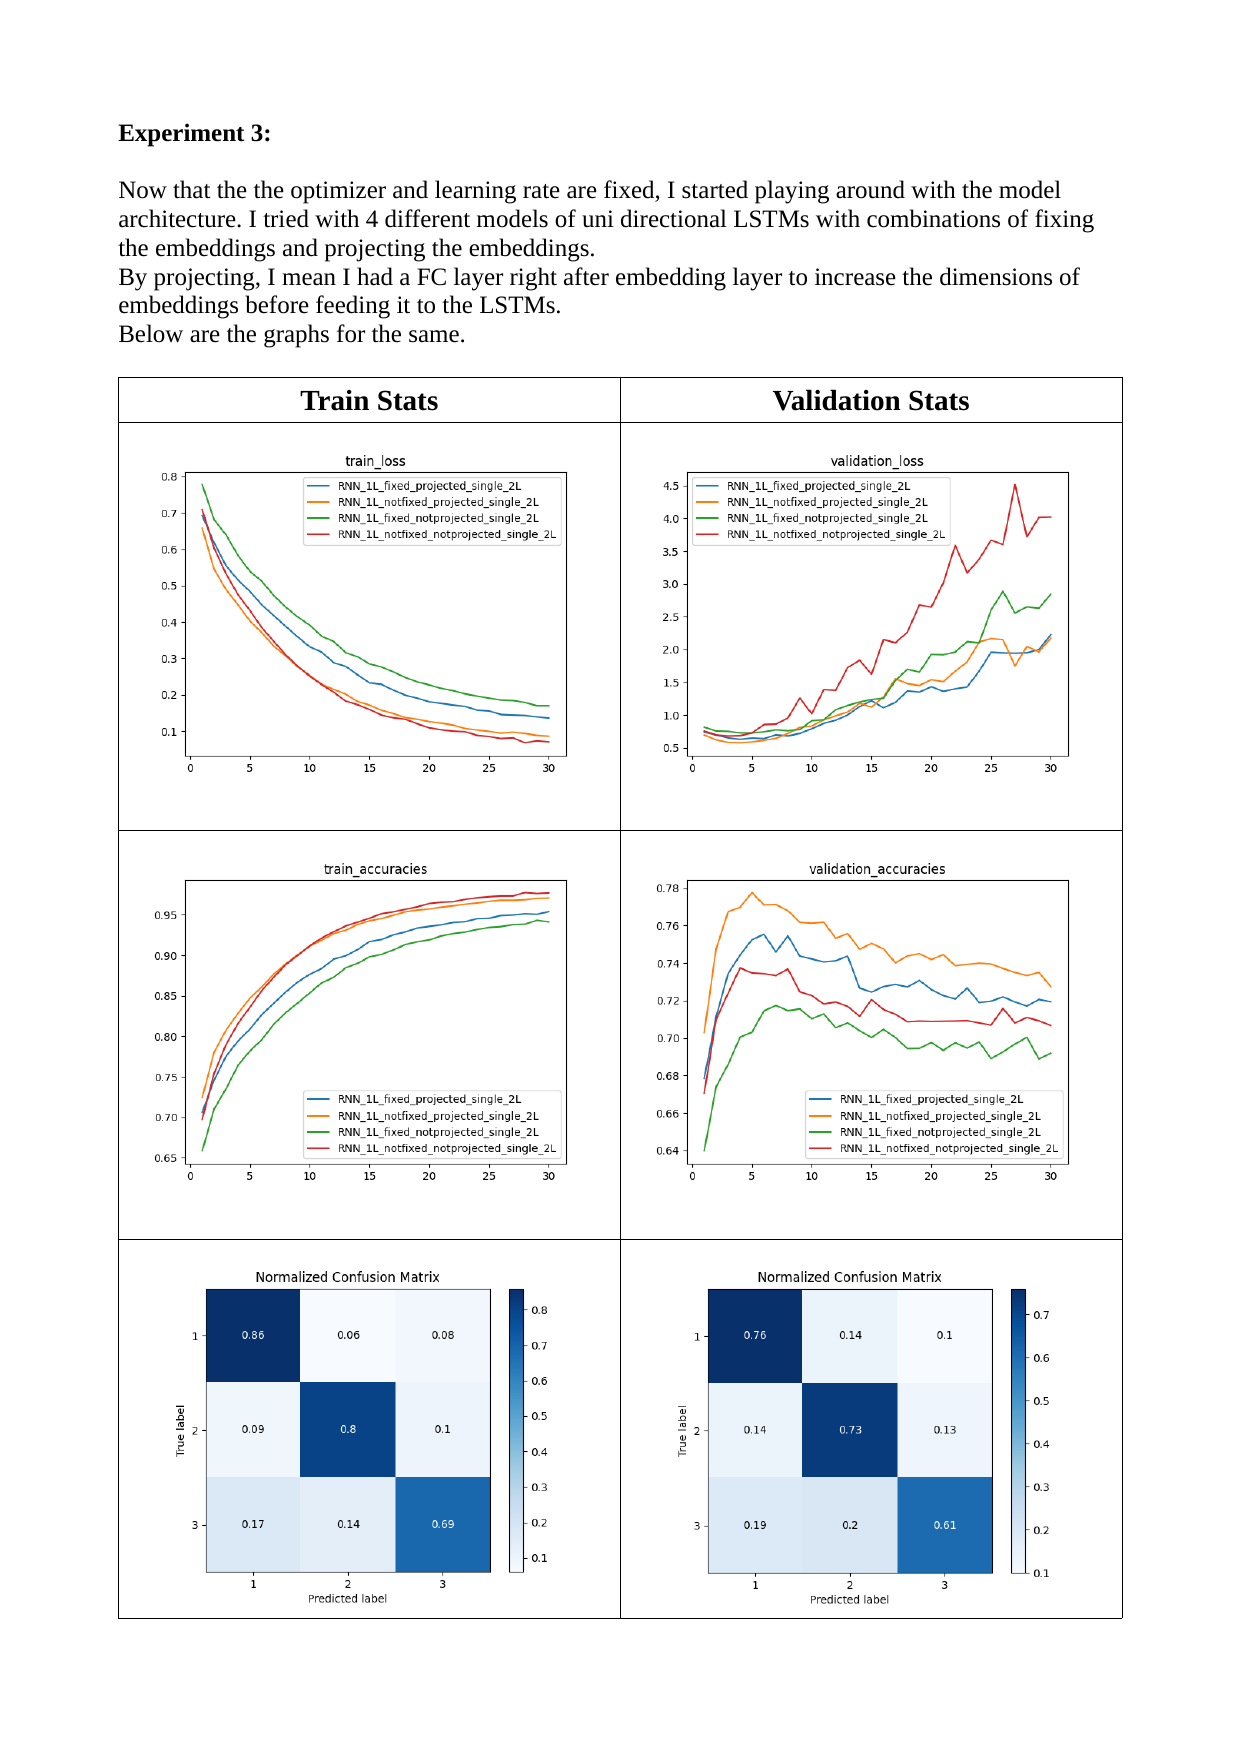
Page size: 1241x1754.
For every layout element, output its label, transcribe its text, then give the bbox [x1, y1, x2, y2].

text Below are the graphs for the same. [118, 319, 1122, 348]
table_cell [621, 1240, 1122, 1618]
table_cell [119, 423, 620, 830]
table_cell [621, 423, 1122, 830]
table_cell [119, 831, 620, 1238]
table_header Train Stats [119, 378, 620, 422]
picture [123, 1244, 615, 1612]
table_header Validation Stats [621, 378, 1122, 422]
picture [123, 427, 615, 796]
table_cell [621, 831, 1122, 1238]
picture [625, 1244, 1117, 1613]
text Experiment 3: [118, 118, 1122, 147]
picture [625, 836, 1117, 1204]
table_cell [119, 1240, 620, 1618]
text By projecting, I mean I had a FC layer right after embedding layer to increase the dimensions of embeddings before feeding it to the LSTMs. [118, 262, 1122, 319]
picture [625, 427, 1117, 796]
text Now that the the optimizer and learning rate are fixed, I started playing around with the model architecture. I tried with 4 different models of uni directional LSTMs with combinations of fixing the embeddings and projecting the embeddings. [118, 176, 1122, 262]
picture [123, 836, 615, 1204]
